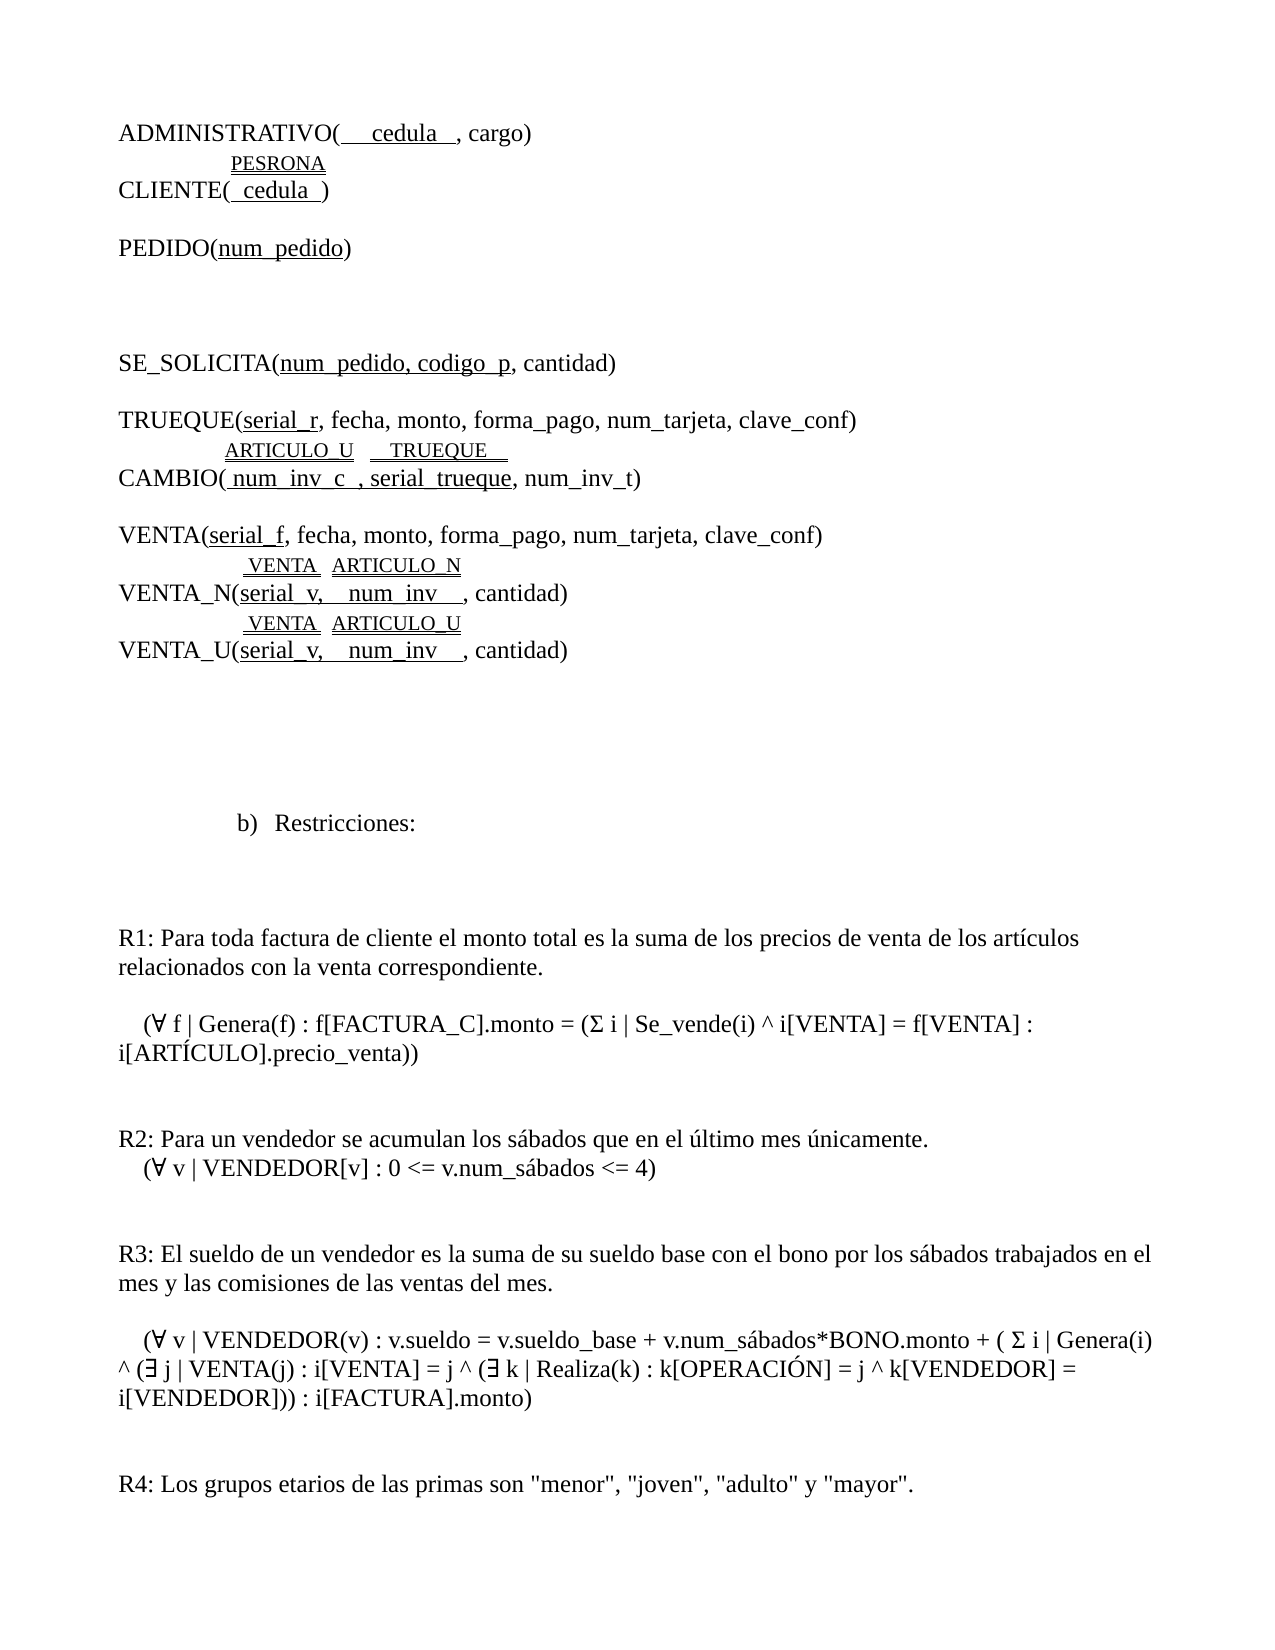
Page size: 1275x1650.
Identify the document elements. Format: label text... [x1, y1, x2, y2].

text (∀ v | VENDEDOR[v] : 0 <= v.num_sábados <= 4) [118, 1153, 1157, 1182]
text R2: Para un vendedor se acumulan los sábados que en el último mes únicamente. [118, 1124, 1157, 1153]
text VENTA_N(serial_v, num_inv , cantidad) [118, 578, 1157, 607]
text VENTA ARTICULO_N [118, 549, 1157, 578]
text TRUEQUE(serial_r, fecha, monto, forma_pago, num_tarjeta, clave_conf) [118, 406, 1157, 434]
text R1: Para toda factura de cliente el monto total es la suma de los precios de venta de los artículos relacionados con la venta correspondiente. [118, 923, 1157, 981]
text R4: Los grupos etarios de las primas son "menor", "joven", "adulto" y "mayor". [118, 1469, 1157, 1498]
text ADMINISTRATIVO( cedula , cargo) [118, 118, 1157, 147]
text SE_SOLICITA(num_pedido, codigo_p, cantidad) [118, 348, 1157, 377]
text VENTA ARTICULO_U [118, 607, 1157, 636]
text CAMBIO( num_inv_c , serial_trueque, num_inv_t) [118, 463, 1157, 492]
text (∀ f | Genera(f) : f[FACTURA_C].monto = (Σ i | Se_vende(i) ^ i[VENTA] = f[VENTA] : i[ARTÍCULO].precio_venta)) [118, 1009, 1157, 1067]
text CLIENTE( cedula ) [118, 176, 1157, 204]
text VENTA_U(serial_v, num_inv , cantidad) [118, 636, 1157, 664]
list Restricciones: [231, 808, 1157, 837]
text VENTA(serial_f, fecha, monto, forma_pago, num_tarjeta, clave_conf) [118, 521, 1157, 549]
text PEDIDO(num_pedido) [118, 233, 1157, 262]
text PESRONA [118, 147, 1157, 176]
text ARTICULO_U TRUEQUE [118, 434, 1157, 463]
text (∀ v | VENDEDOR(v) : v.sueldo = v.sueldo_base + v.num_sábados*BONO.monto + ( Σ i | Genera(i) ^ (∃ j | VENTA(j) : i[VENTA] = j ^ (∃ k | Realiza(k) : k[OPERACIÓN] = j ^ k[VENDEDOR] = i[VENDEDOR])) : i[FACTURA].monto) [118, 1326, 1157, 1412]
text R3: El sueldo de un vendedor es la suma de su sueldo base con el bono por los sábados trabajados en el mes y las comisiones de las ventas del mes. [118, 1239, 1157, 1297]
